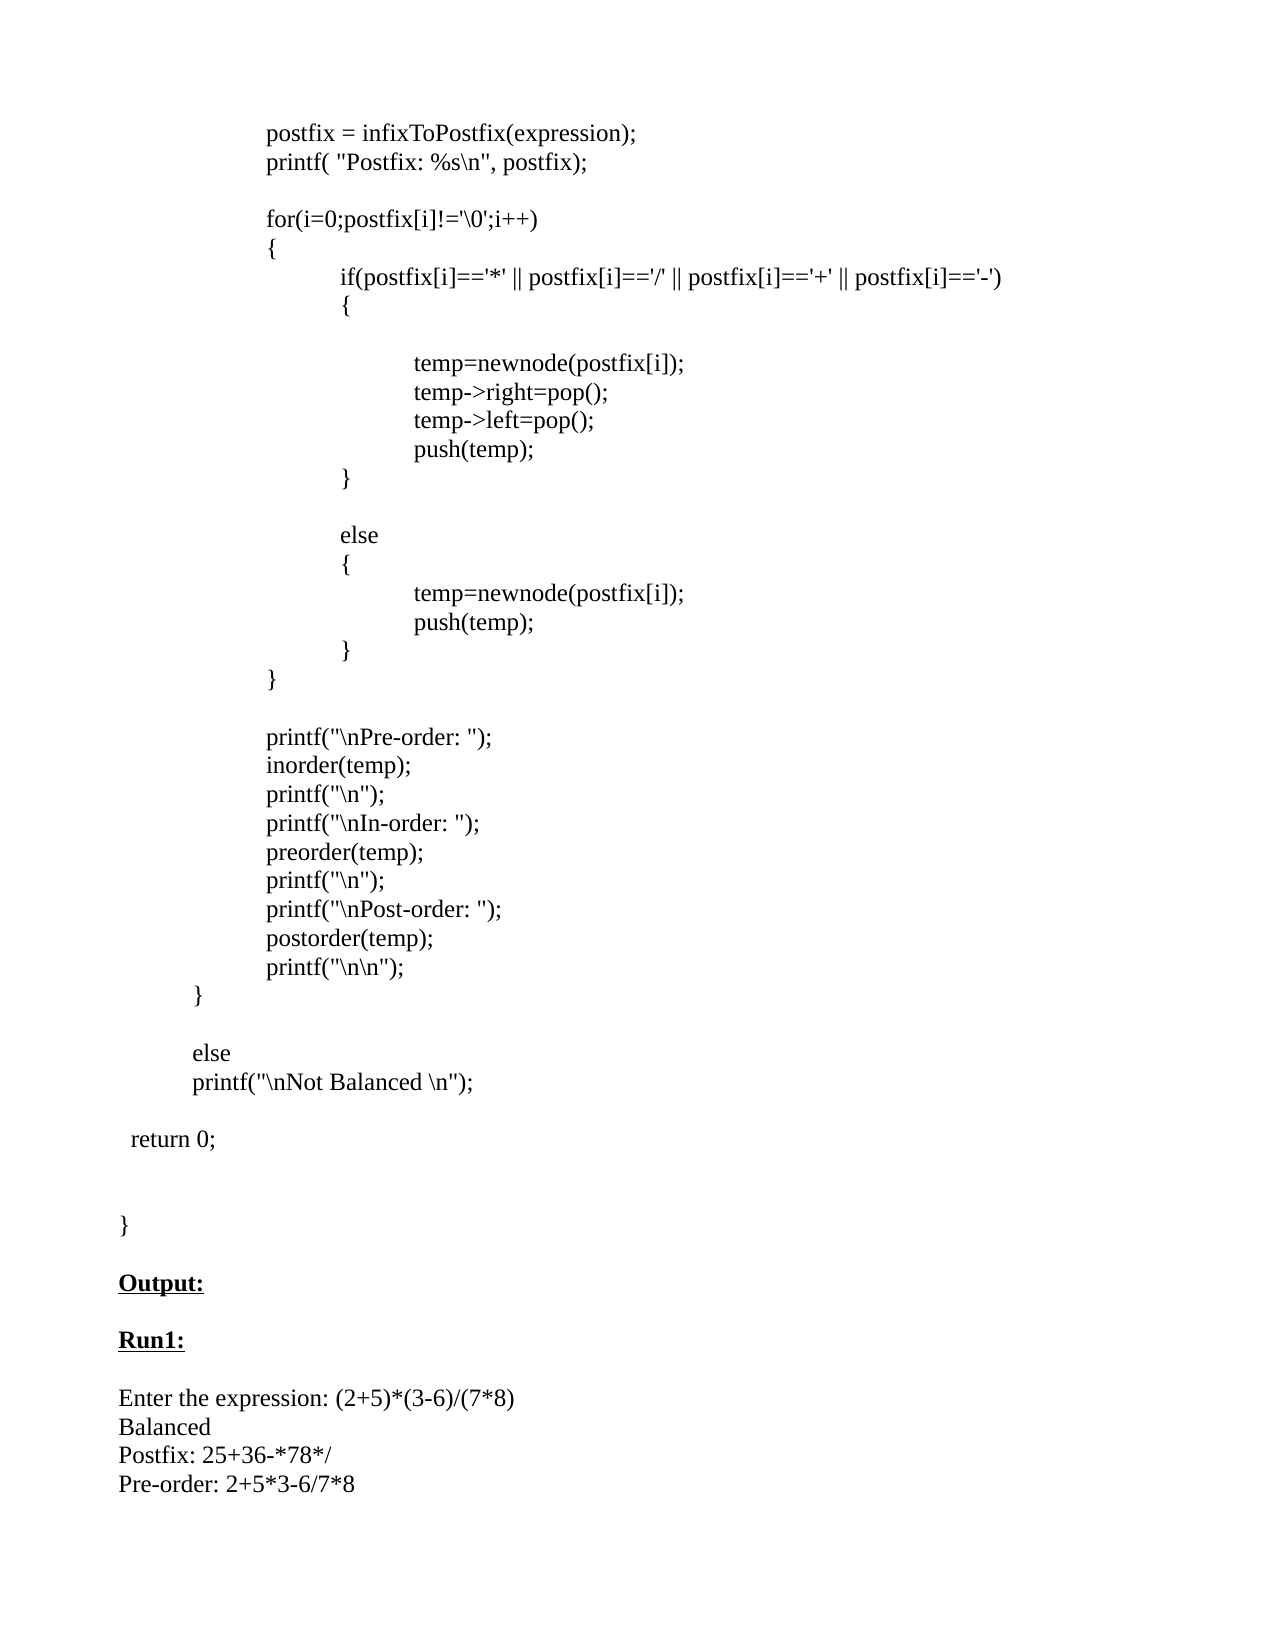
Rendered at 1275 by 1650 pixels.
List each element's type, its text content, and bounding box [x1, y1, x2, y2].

text } [118, 981, 1157, 1009]
text Run1: [118, 1326, 1157, 1354]
text { [118, 549, 1157, 578]
text Postfix: 25+36-*78*/ Pre-order: 2+5*3-6/7*8 [118, 1441, 1157, 1498]
text else [118, 521, 1157, 549]
text } [118, 664, 1157, 693]
text Output: [118, 1268, 1157, 1297]
text Enter the expression: (2+5)*(3-6)/(7*8) Balanced [118, 1383, 1157, 1441]
text printf("\n"); [118, 866, 1157, 894]
text temp=newnode(postfix[i]); [118, 578, 1157, 607]
text { [118, 291, 1157, 319]
text postfix = infixToPostfix(expression); [118, 118, 1157, 147]
text } [118, 463, 1157, 492]
text inorder(temp); [118, 751, 1157, 779]
text temp->left=pop(); [118, 406, 1157, 434]
text } [118, 636, 1157, 664]
text printf("\nNot Balanced \n"); [118, 1067, 1157, 1096]
text if(postfix[i]=='*' || postfix[i]=='/' || postfix[i]=='+' || postfix[i]=='-') [118, 262, 1157, 291]
text for(i=0;postfix[i]!='\0';i++) [118, 204, 1157, 233]
text printf("\nPost-order: "); [118, 894, 1157, 923]
text } [118, 1211, 1157, 1239]
text return 0; [118, 1124, 1157, 1153]
text printf("\nPre-order: "); [118, 722, 1157, 751]
text push(temp); [118, 434, 1157, 463]
text else [118, 1038, 1157, 1067]
text temp=newnode(postfix[i]); [118, 348, 1157, 377]
text push(temp); [118, 607, 1157, 636]
text preorder(temp); [118, 837, 1157, 866]
text { [118, 233, 1157, 262]
text printf("\n\n"); [118, 952, 1157, 981]
text temp->right=pop(); [118, 377, 1157, 406]
text printf("\nIn-order: "); [118, 808, 1157, 837]
text printf( "Postfix: %s\n", postfix); [118, 147, 1157, 176]
text postorder(temp); [118, 923, 1157, 952]
text printf("\n"); [118, 779, 1157, 808]
